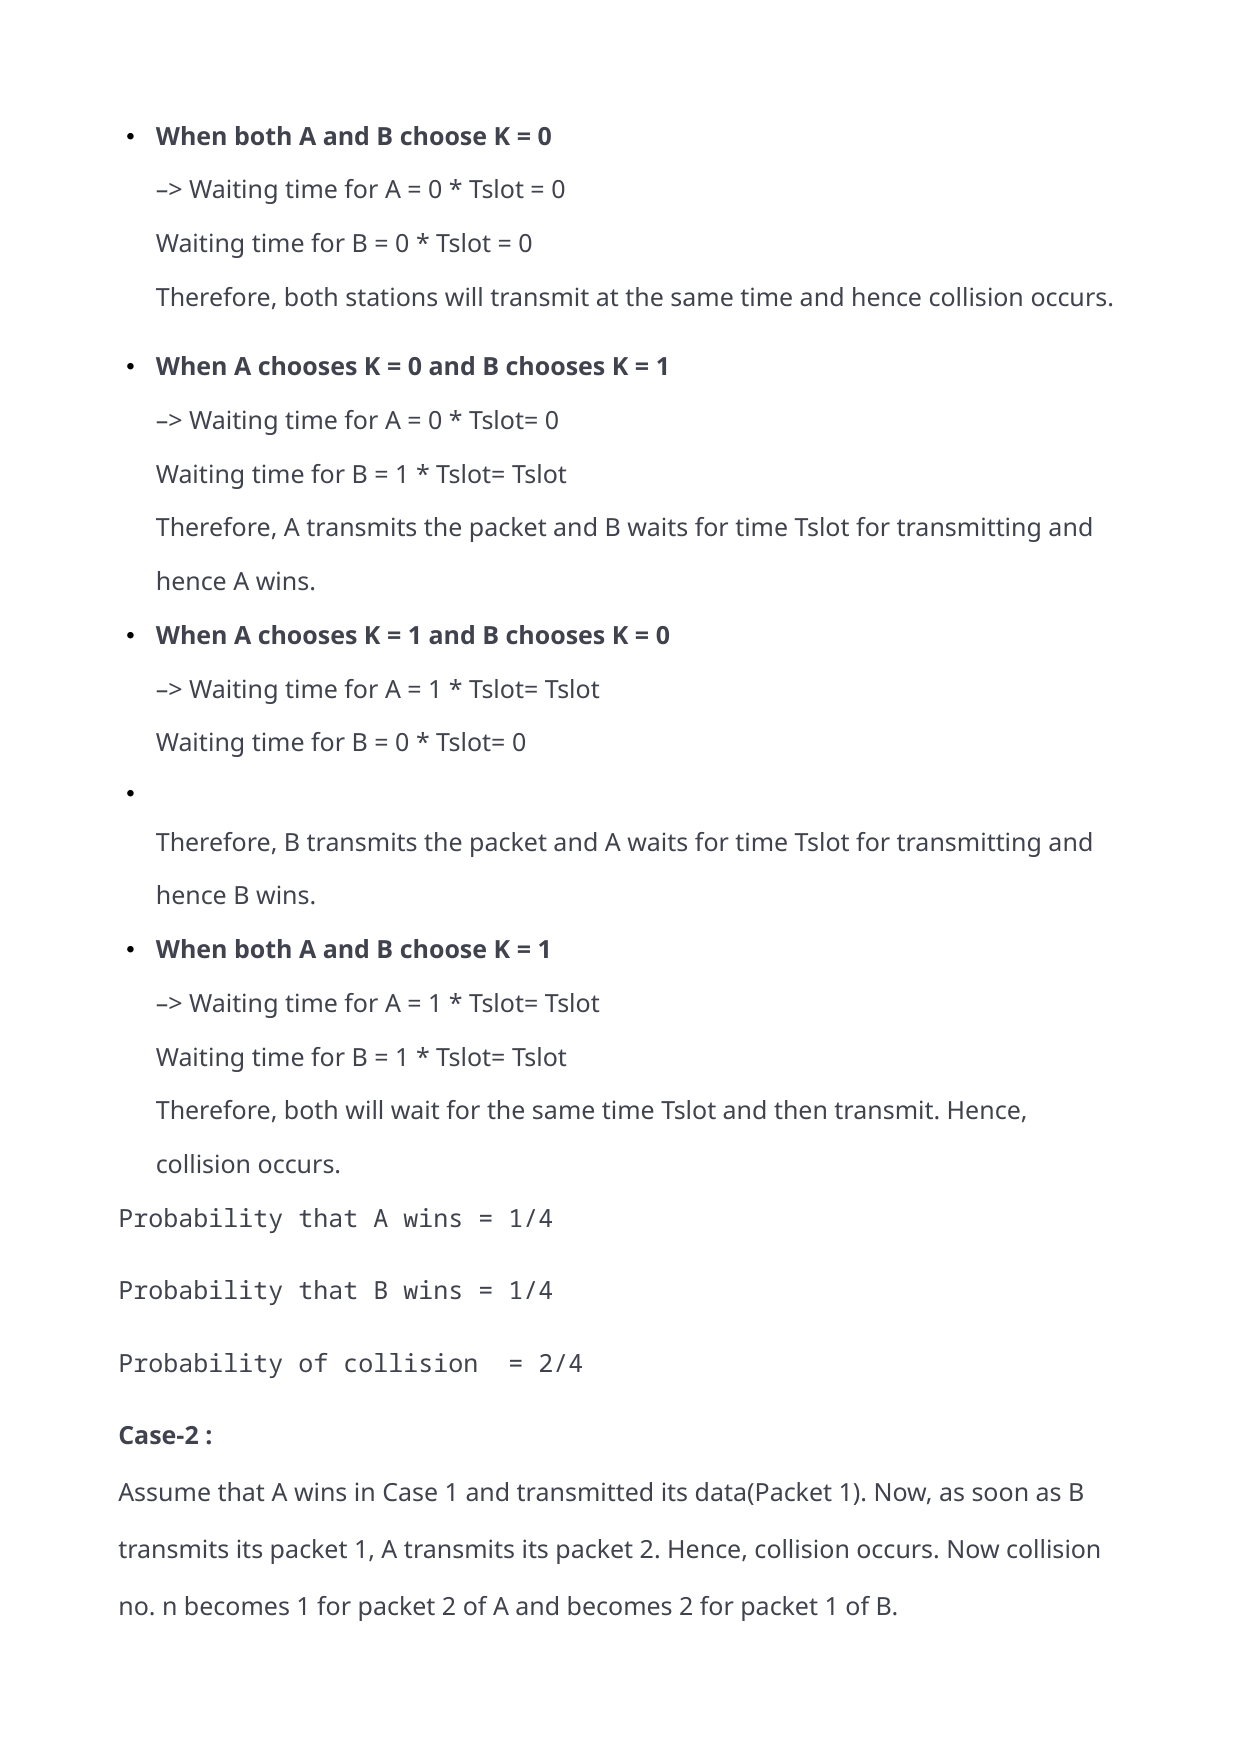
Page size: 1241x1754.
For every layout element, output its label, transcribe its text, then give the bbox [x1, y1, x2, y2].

list When A chooses K = 0 and B chooses K = 1 –> Waiting time for A = 0 * Tslot= 0 Waiting time for B = 1 * Tslot= Tslot [156, 349, 1122, 490]
list Therefore, both stations will transmit at the same time and hence collision occurs. [156, 279, 1122, 313]
list Therefore, both will wait for the same time Tslot and then transmit. Hence, collision occurs. [156, 1093, 1122, 1181]
text Case-2 : Assume that A wins in Case 1 and transmitted its data(Packet 1). Now, as soon as B transmits its packet 1, A transmits its packet 2. Hence, collision occurs. Now collision no. n becomes 1 for packet 2 of A and becomes 2 for packet 1 of B. [118, 1418, 1122, 1623]
list Therefore, B transmits the packet and A waits for time Tslot for transmitting and hence B wins. [156, 824, 1122, 912]
text Probability that A wins = 1/4 [118, 1200, 1122, 1234]
text Probability that B wins = 1/4 [118, 1273, 1122, 1307]
list When both A and B choose K = 0 –> Waiting time for A = 0 * Tslot = 0 Waiting time for B = 0 * Tslot = 0 [156, 118, 1122, 260]
list When A chooses K = 1 and B chooses K = 0 –> Waiting time for A = 1 * Tslot= Tslot Waiting time for B = 0 * Tslot= 0 [156, 617, 1122, 759]
list Therefore, A transmits the packet and B waits for time Tslot for transmitting and hence A wins. [156, 510, 1122, 598]
text Probability of collision = 2/4 [118, 1345, 1122, 1379]
list When both A and B choose K = 1 –> Waiting time for A = 1 * Tslot= Tslot Waiting time for B = 1 * Tslot= Tslot [156, 932, 1122, 1073]
